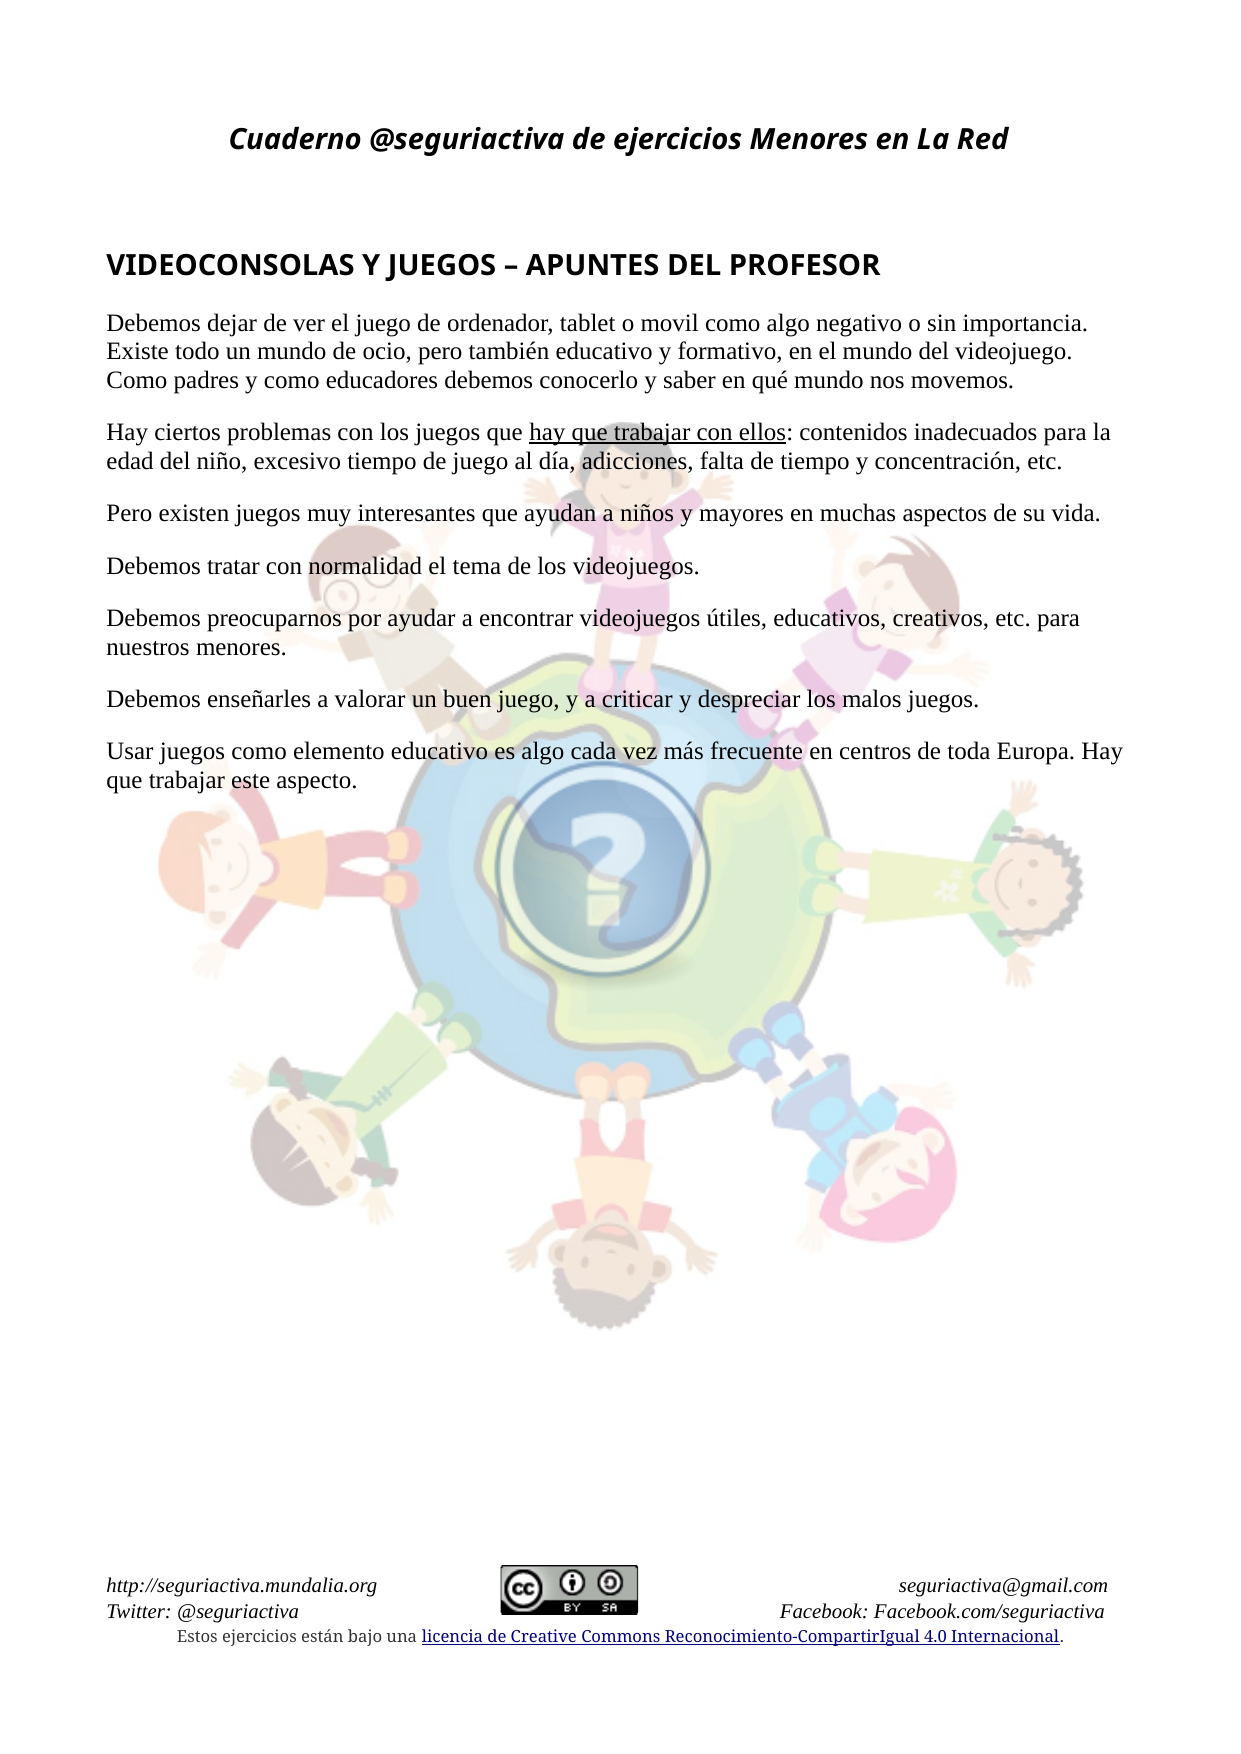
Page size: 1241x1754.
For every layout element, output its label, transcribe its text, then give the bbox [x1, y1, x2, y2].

picture [268, 661, 972, 684]
text Debemos tratar con normalidad el tema de los videojuegos. [106, 551, 1134, 579]
text Usar juegos como elemento educativo es algo cada vez más frecuente en centros de toda Europa. Hay que trabajar este aspecto. [106, 736, 1134, 794]
picture [268, 536, 972, 551]
picture [268, 579, 972, 603]
text Debemos enseñarles a valorar un buen juego, y a criticar y despreciar los malos juegos. [106, 684, 1134, 713]
text Pero existen juegos muy interesantes que ayudan a niños y mayores en muchas aspectos de su vida. [106, 498, 1134, 527]
picture [268, 794, 972, 1218]
text Cuaderno @seguriactiva de ejercicios Menores en La Red [106, 118, 1134, 158]
picture [268, 713, 972, 736]
text VIDEOCONSOLAS Y JUEGOS – APUNTES DEL PROFESOR [106, 244, 1134, 284]
picture [500, 1565, 639, 1615]
text Hay ciertos problemas con los juegos que hay que trabajar con ellos: contenidos inadecuados para la edad del niño, excesivo tiempo de juego al día, adicciones, falta de tiempo y concentración, etc. [106, 417, 1134, 475]
text Debemos dejar de ver el juego de ordenador, tablet o movil como algo negativo o sin importancia. Existe todo un mundo de ocio, pero también educativo y formativo, en el mundo del videojuego. Como padres y como educadores debemos conocerlo y saber en qué mundo nos movemos. [106, 308, 1134, 394]
text Debemos preocuparnos por ayudar a encontrar videojuegos útiles, educativos, creativos, etc. para nuestros menores. [106, 603, 1134, 661]
